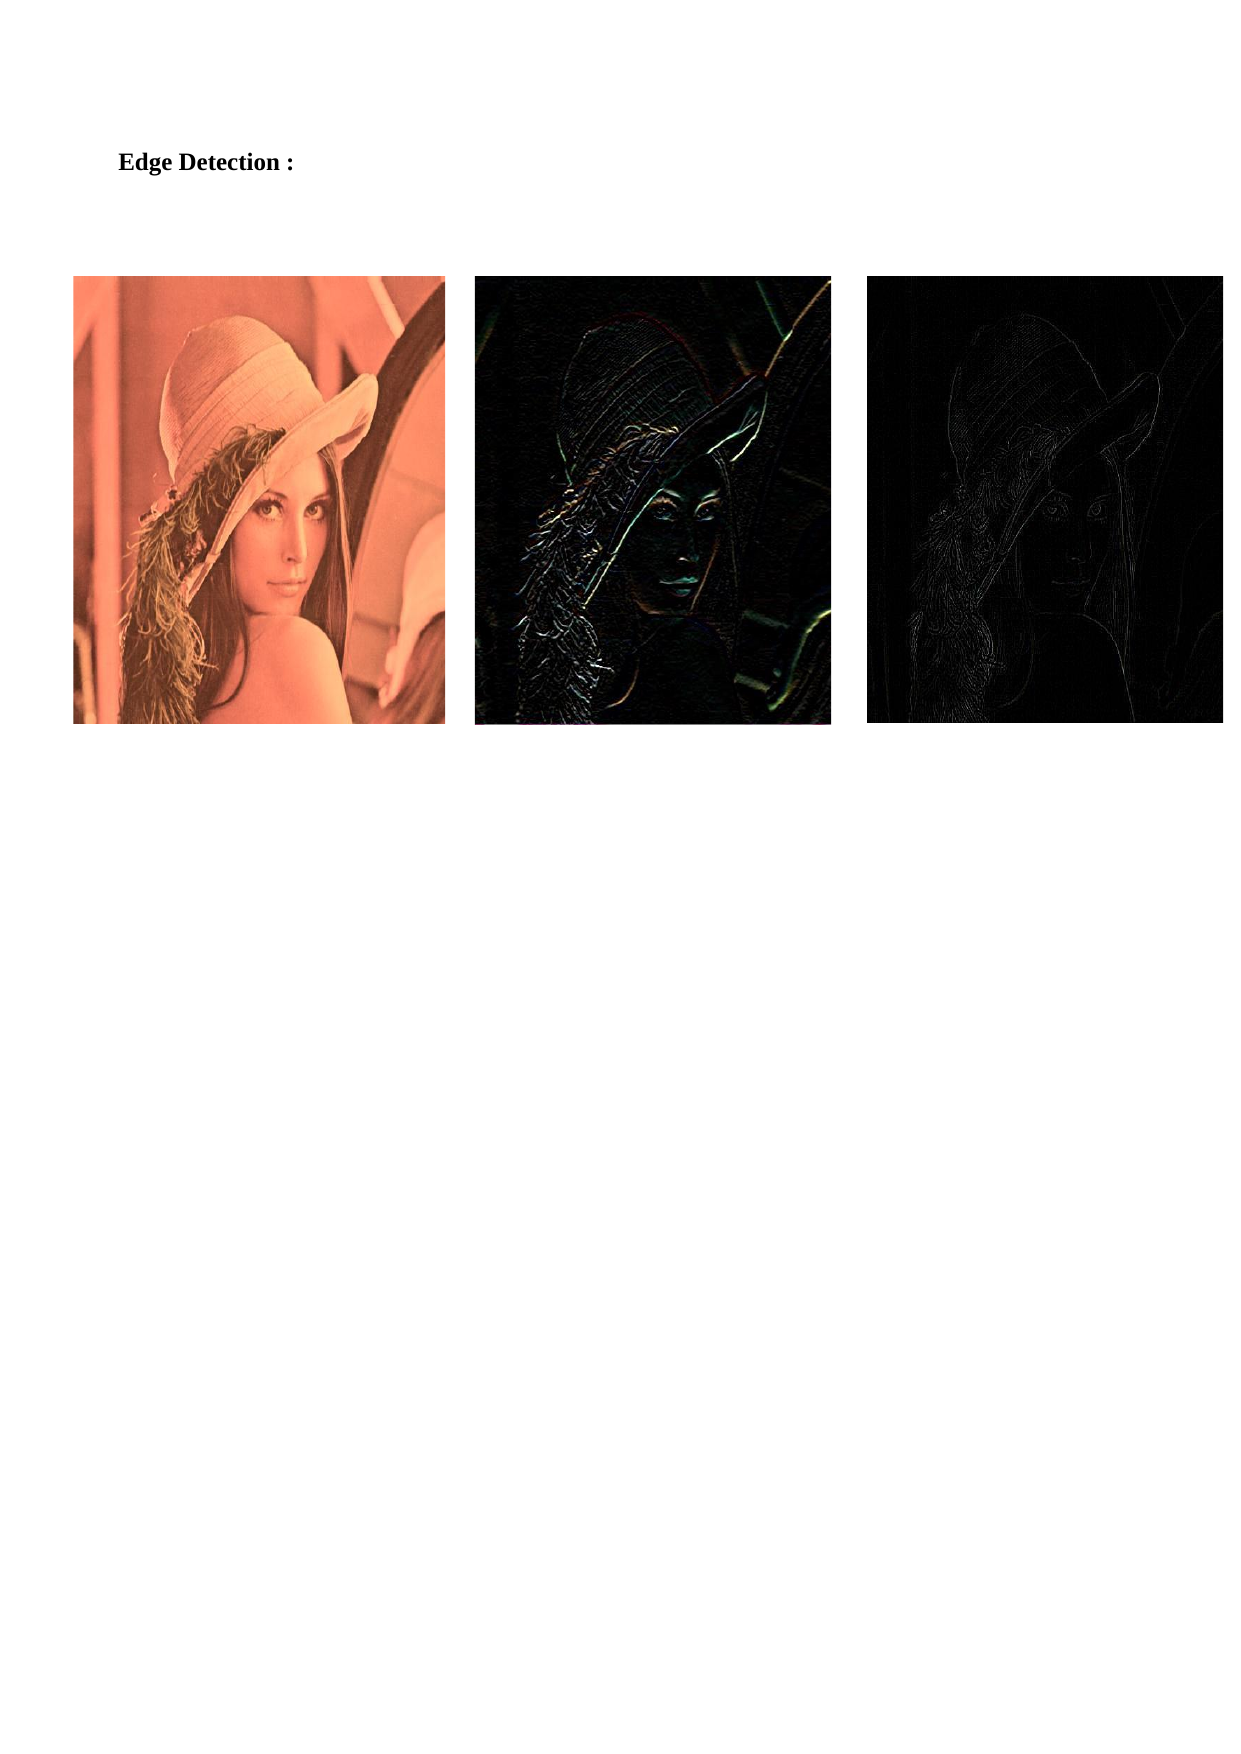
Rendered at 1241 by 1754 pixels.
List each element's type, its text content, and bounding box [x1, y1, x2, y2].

picture [867, 276, 1224, 723]
picture [73, 276, 446, 724]
picture [474, 276, 832, 725]
text Edge Detection : [118, 147, 1122, 176]
